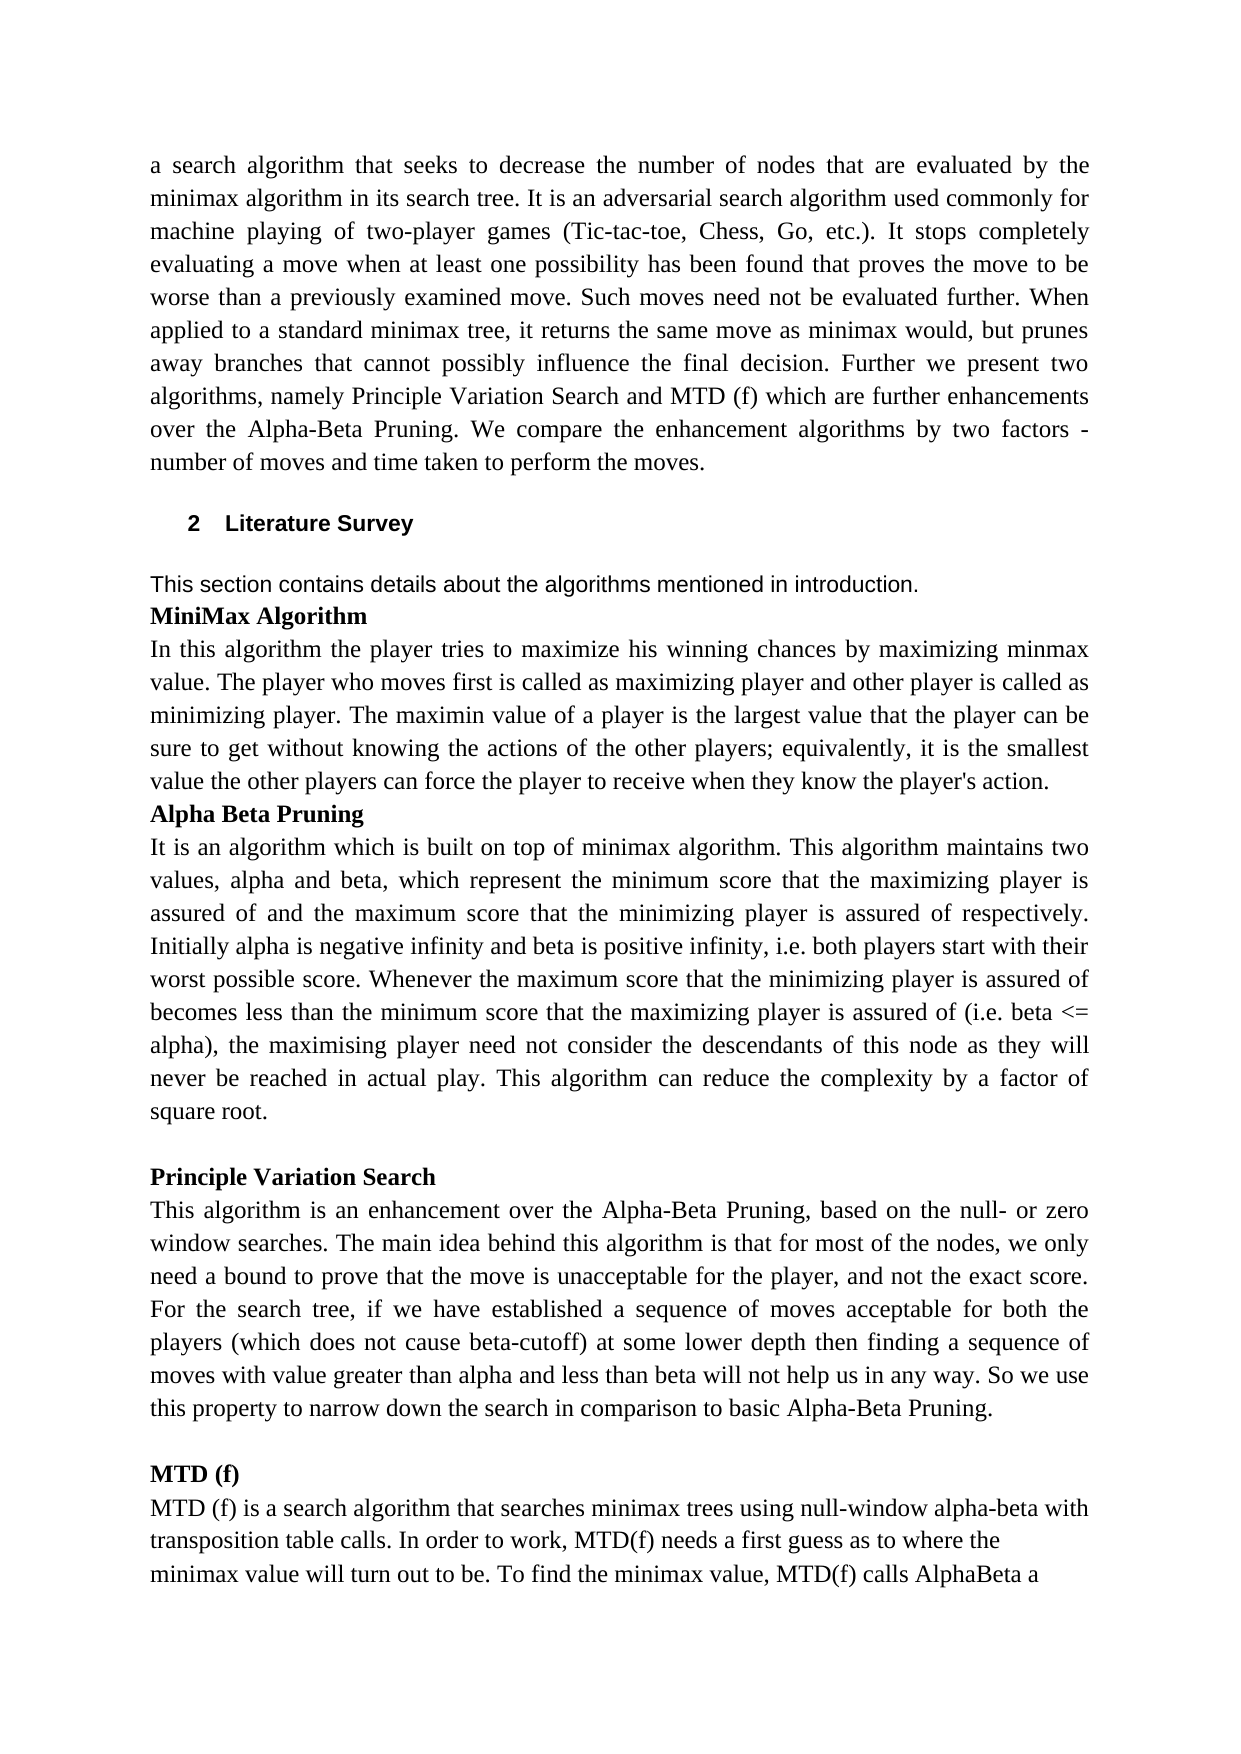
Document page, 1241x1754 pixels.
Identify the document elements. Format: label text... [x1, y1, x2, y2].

list Literature Survey [187, 510, 1090, 537]
text This section contains details about the algorithms mentioned in introduction. [150, 571, 1090, 597]
text MTD (f) [150, 1459, 1090, 1488]
text MTD (f) is a search algorithm that searches minimax trees using null-window alpha-beta with transposition table calls. In order to work, MTD(f) needs a first guess as to where the minimax value will turn out to be. To find the minimax value, MTD(f) calls AlphaBeta a [150, 1493, 1090, 1587]
text Alpha Beta Pruning [150, 799, 1090, 828]
text a search algorithm that seeks to decrease the number of nodes that are evaluated by the minimax algorithm in its search tree. It is an adversarial search algorithm used commonly for machine playing of two-player games (Tic-tac-toe, Chess, Go, etc.). It stops completely evaluating a move when at least one possibility has been found that proves the move to be worse than a previously examined move. Such moves need not be evaluated further. When applied to a standard minimax tree, it returns the same move as minimax would, but prunes away branches that cannot possibly influence the final decision. Further we present two algorithms, namely Principle Variation Search and MTD (f) which are further enhancements over the Alpha-Beta Pruning. We compare the enhancement algorithms by two factors - number of moves and time taken to perform the moves. [150, 150, 1090, 476]
text It is an algorithm which is built on top of minimax algorithm. This algorithm maintains two values, alpha and beta, which represent the minimum score that the maximizing player is assured of and the maximum score that the minimizing player is assured of respectively. Initially alpha is negative infinity and beta is positive infinity, i.e. both players start with their worst possible score. Whenever the maximum score that the minimizing player is assured of becomes less than the minimum score that the maximizing player is assured of (i.e. beta <= alpha), the maximising player need not consider the descendants of this node as they will never be reached in actual play. This algorithm can reduce the complexity by a factor of square root. [150, 832, 1090, 1125]
text In this algorithm the player tries to maximize his winning chances by maximizing minmax value. The player who moves first is called as maximizing player and other player is called as minimizing player. The maximin value of a player is the largest value that the player can be sure to get without knowing the actions of the other players; equivalently, it is the smallest value the other players can force the player to receive when they know the player's action. [150, 634, 1090, 795]
text This algorithm is an enhancement over the Alpha-Beta Pruning, based on the null- or zero window searches. The main idea behind this algorithm is that for most of the nodes, we only need a bound to prove that the move is unacceptable for the player, and not the exact score. For the search tree, if we have established a sequence of moves acceptable for both the players (which does not cause beta-cutoff) at some lower depth then finding a sequence of moves with value greater than alpha and less than beta will not help us in any way. So we use this property to narrow down the search in comparison to basic Alpha-Beta Pruning. [150, 1195, 1090, 1422]
text MiniMax Algorithm [150, 601, 1090, 630]
text Principle Variation Search [150, 1162, 1090, 1191]
